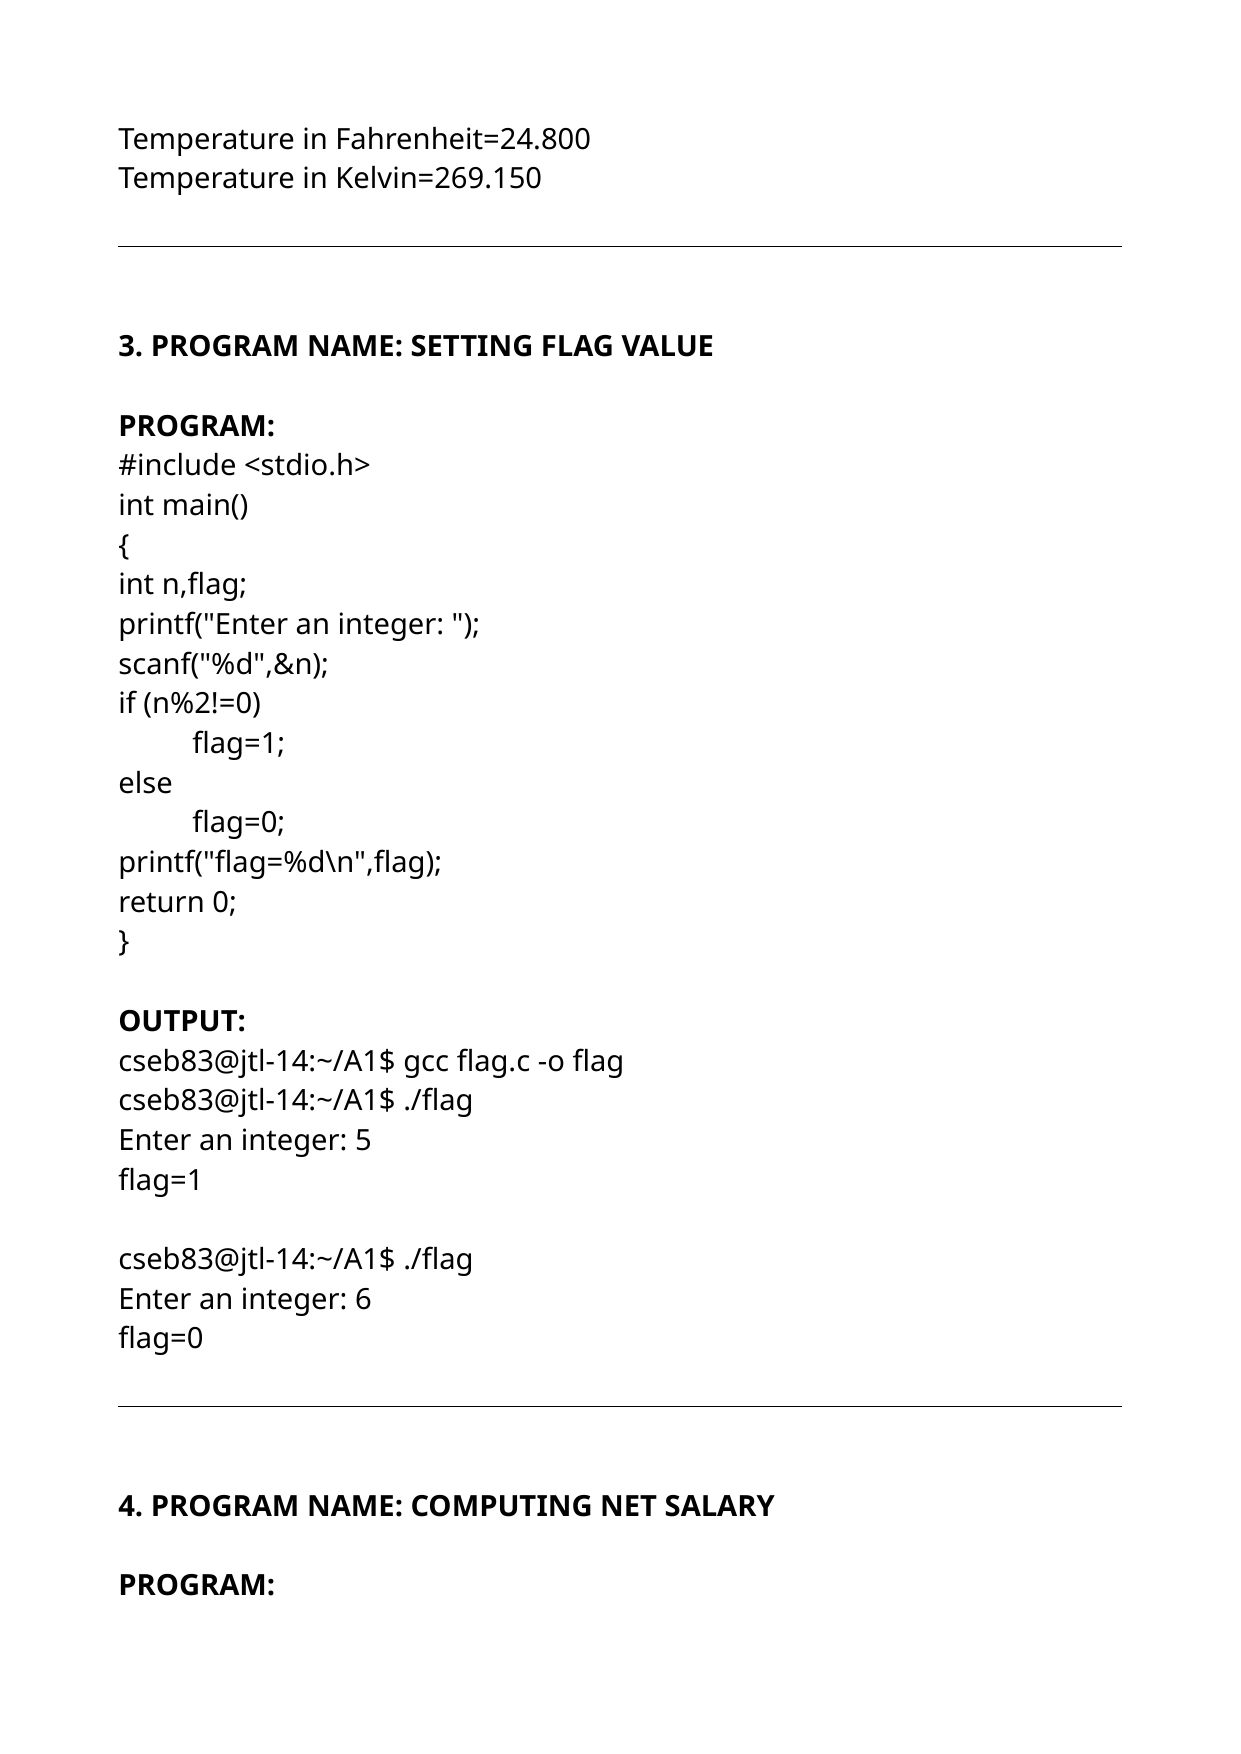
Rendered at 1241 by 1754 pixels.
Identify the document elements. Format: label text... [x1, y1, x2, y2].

text Temperature in Fahrenheit=24.800 [118, 118, 1122, 158]
text PROGRAM: [118, 1564, 1122, 1604]
text cseb83@jtl-14:~/A1$ gcc flag.c -o flag [118, 1040, 1122, 1079]
text if (n%2!=0) [118, 683, 1122, 722]
text cseb83@jtl-14:~/A1$ ./flag [118, 1079, 1122, 1119]
text #include <stdio.h> [118, 444, 1122, 484]
text flag=1 [118, 1159, 1122, 1198]
text { [118, 524, 1122, 563]
text OUTPUT: [118, 1000, 1122, 1040]
text printf("Enter an integer: "); [118, 603, 1122, 643]
text Temperature in Kelvin=269.150 [118, 158, 1122, 197]
text flag=0 [118, 1318, 1122, 1357]
text int main() [118, 484, 1122, 524]
text Enter an integer: 6 [118, 1278, 1122, 1318]
text Enter an integer: 5 [118, 1119, 1122, 1159]
text int n,flag; [118, 563, 1122, 603]
text else [118, 762, 1122, 802]
text flag=0; [118, 802, 1122, 841]
text 3. PROGRAM NAME: SETTING FLAG VALUE [118, 325, 1122, 365]
text } [118, 921, 1122, 960]
text PROGRAM: [118, 405, 1122, 444]
text return 0; [118, 881, 1122, 921]
text 4. PROGRAM NAME: COMPUTING NET SALARY [118, 1485, 1122, 1525]
text printf("flag=%d\n",flag); [118, 841, 1122, 881]
text flag=1; [118, 722, 1122, 762]
text scanf("%d",&n); [118, 643, 1122, 683]
text cseb83@jtl-14:~/A1$ ./flag [118, 1238, 1122, 1278]
